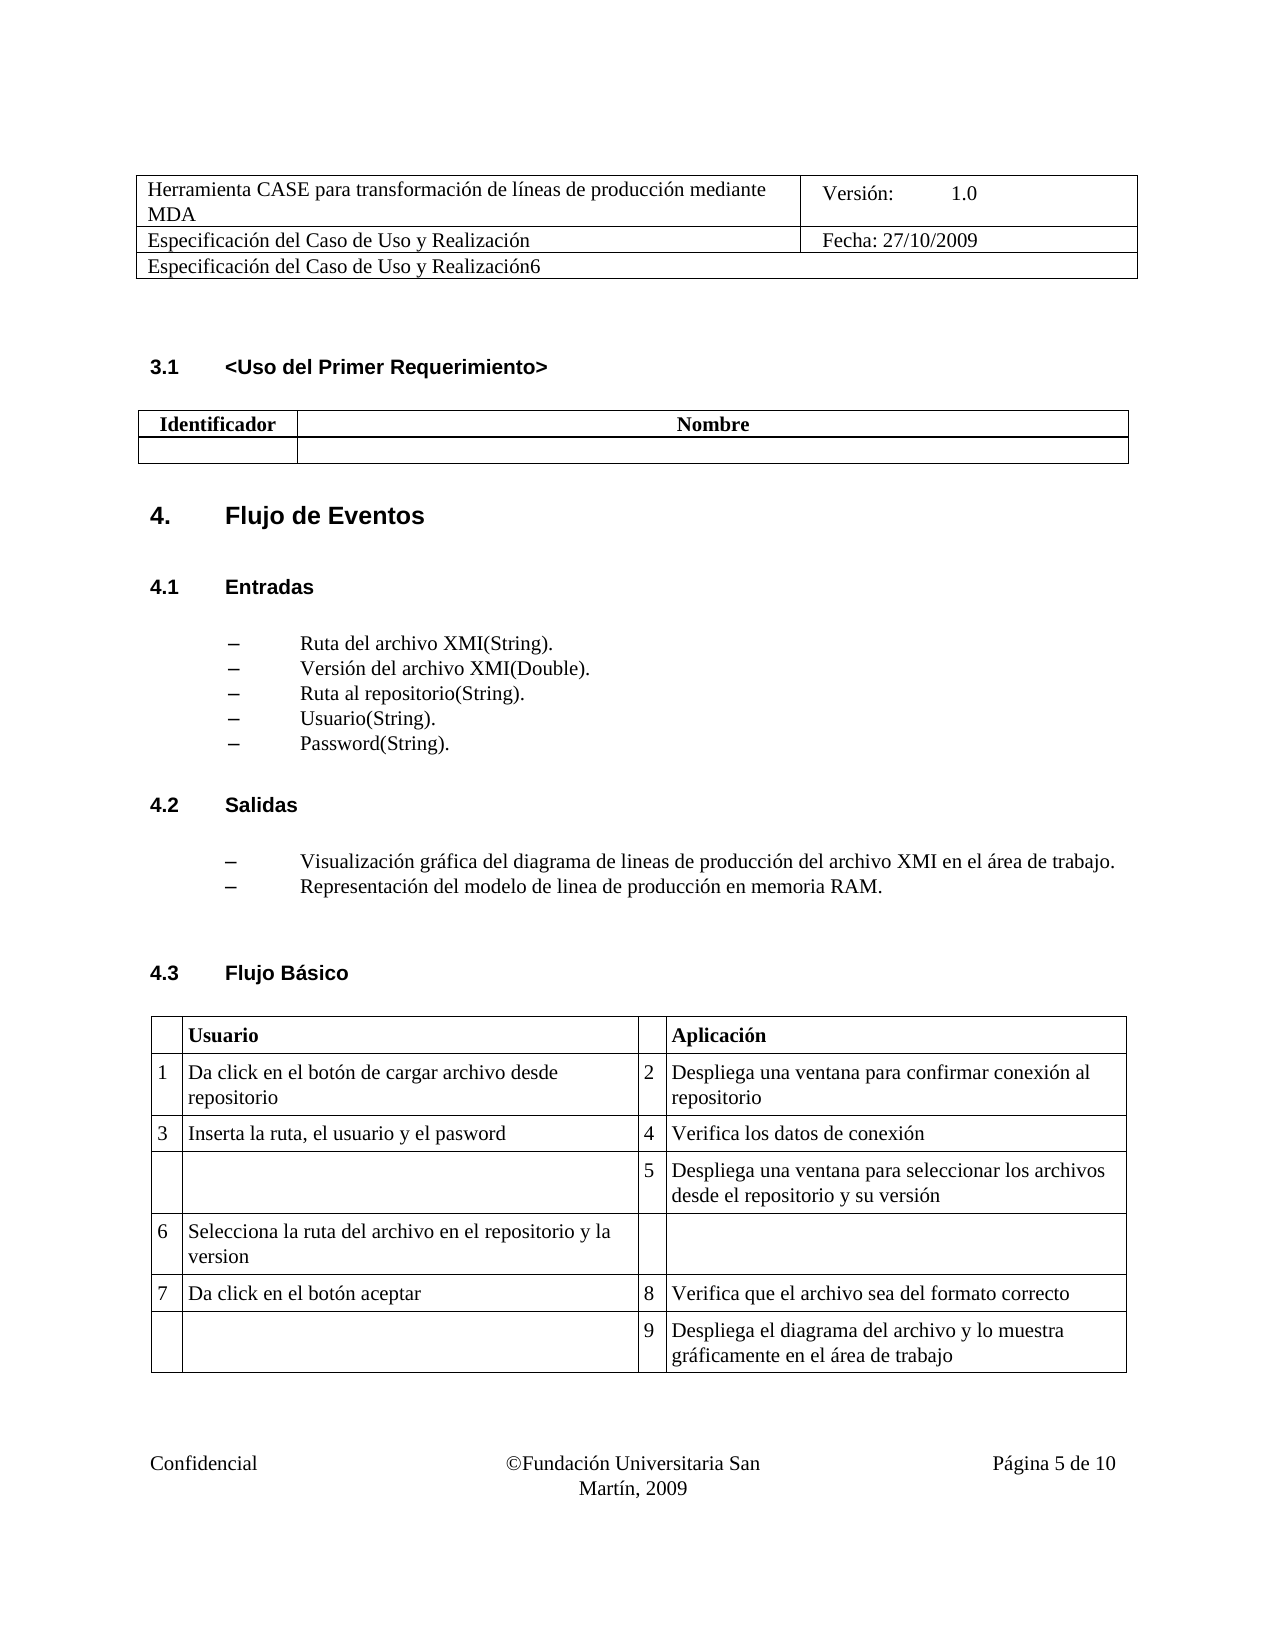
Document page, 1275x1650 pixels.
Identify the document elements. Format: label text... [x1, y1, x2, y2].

table_cell Selecciona la ruta del archivo en el repositorio y la version [183, 1214, 638, 1274]
table_cell 7 [152, 1275, 182, 1311]
table_cell 9 [639, 1312, 666, 1372]
table_header [639, 1017, 666, 1053]
table_cell [183, 1152, 638, 1213]
table_cell Da click en el botón aceptar [183, 1275, 638, 1311]
table_cell 6 [152, 1214, 182, 1274]
table_cell Despliega una ventana para confirmar conexión al repositorio [667, 1054, 1126, 1114]
table_cell [183, 1312, 638, 1372]
list Visualización gráfica del diagrama de lineas de producción del archivo XMI en el área de trabajo. [225, 848, 1125, 873]
table_cell Da click en el botón de cargar archivo desde repositorio [183, 1054, 638, 1114]
table_cell 4 [639, 1116, 666, 1151]
table_cell [152, 1312, 182, 1372]
list Representación del modelo de linea de producción en memoria RAM. [225, 873, 1125, 898]
table_cell 5 [639, 1152, 666, 1213]
subtitle Flujo Básico [150, 960, 1125, 985]
table_cell 3 [152, 1116, 182, 1151]
table_cell [139, 438, 297, 462]
table_cell Verifica los datos de conexión [667, 1116, 1126, 1151]
subtitle Flujo de Eventos [150, 501, 1125, 530]
list Usuario(String). [228, 705, 1125, 730]
table_header Nombre [298, 411, 1128, 436]
list Ruta del archivo XMI(String). [228, 630, 1125, 655]
table_header [152, 1017, 182, 1053]
table_header Usuario [183, 1017, 638, 1053]
table_cell [152, 1152, 182, 1213]
table_cell Inserta la ruta, el usuario y el pasword [183, 1116, 638, 1151]
table_cell Despliega una ventana para seleccionar los archivos desde el repositorio y su versión [667, 1152, 1126, 1213]
table_cell [667, 1214, 1126, 1274]
table_header Aplicación [667, 1017, 1126, 1053]
subtitle Salidas [150, 792, 1125, 817]
table_cell [298, 438, 1128, 462]
list Password(String). [228, 730, 1125, 755]
list Versión del archivo XMI(Double). [228, 655, 1125, 680]
table_cell 8 [639, 1275, 666, 1311]
table_cell Verifica que el archivo sea del formato correcto [667, 1275, 1126, 1311]
subtitle Entradas [150, 573, 1125, 598]
table_header Identificador [139, 411, 297, 436]
subtitle <Uso del Primer Requerimiento> [150, 354, 1125, 379]
table_cell [639, 1214, 666, 1274]
table_cell Despliega el diagrama del archivo y lo muestra gráficamente en el área de trabajo [667, 1312, 1126, 1372]
table_cell 2 [639, 1054, 666, 1114]
list Ruta al repositorio(String). [228, 680, 1125, 705]
table_cell 1 [152, 1054, 182, 1114]
